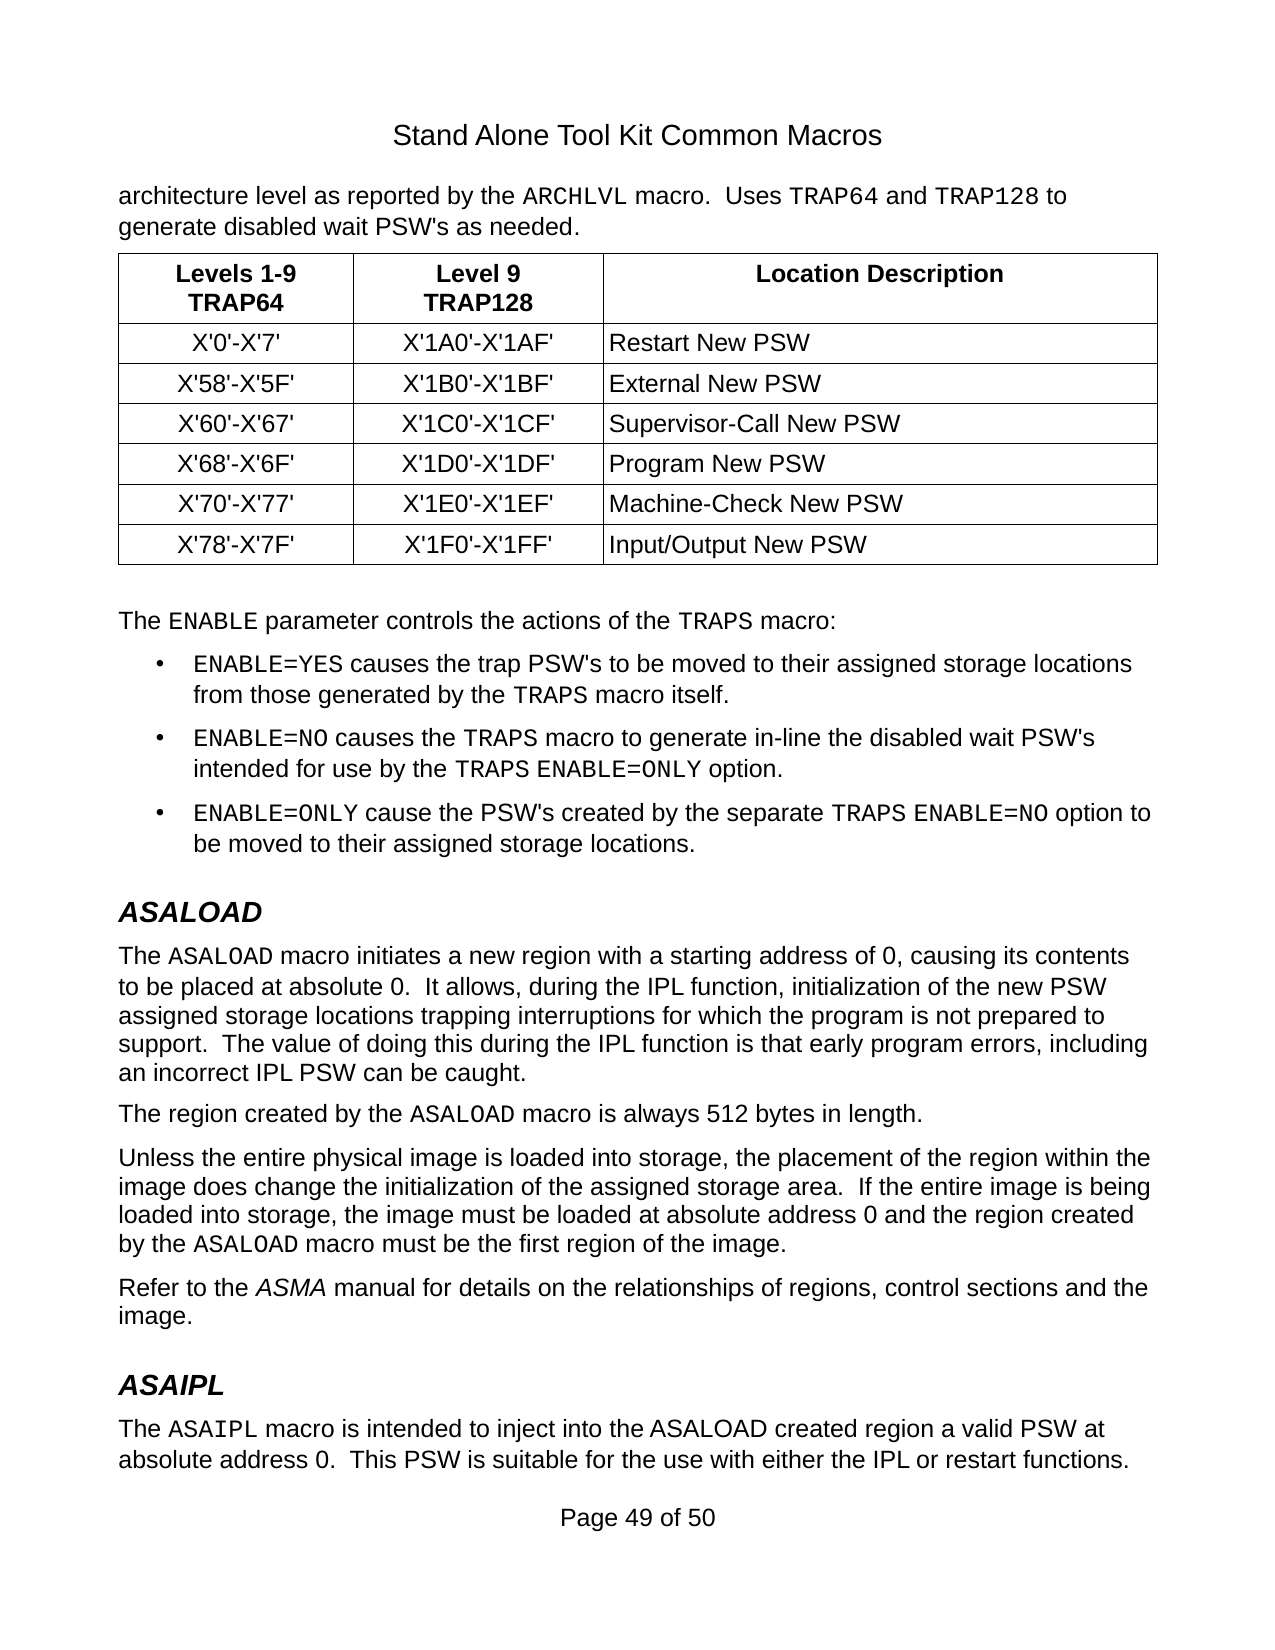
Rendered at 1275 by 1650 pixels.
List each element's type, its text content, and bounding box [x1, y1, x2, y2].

table_cell Restart New PSW [604, 324, 1157, 363]
table_cell X'1A0'-X'1AF' [354, 324, 603, 363]
table_header Levels 1-9 TRAP64 [119, 254, 353, 322]
subtitle ASAIPL [118, 1368, 1157, 1401]
text Unless the entire physical image is loaded into storage, the placement of the region within the image does change the initialization of the assigned storage area. If the entire image is being loaded into storage, the image must be loaded at absolute address 0 and the region created by the ASALOAD macro must be the first region of the image. [118, 1143, 1157, 1260]
table_cell Machine-Check New PSW [604, 485, 1157, 524]
table_cell X'70'-X'77' [119, 485, 353, 524]
table_cell X'68'-X'6F' [119, 444, 353, 484]
text The region created by the ASALOAD macro is always 512 bytes in length. [118, 1099, 1157, 1130]
text architecture level as reported by the ARCHLVL macro. Uses TRAP64 and TRAP128 to generate disabled wait PSW's as needed. [118, 181, 1157, 241]
table_cell X'1C0'-X'1CF' [354, 404, 603, 443]
table_cell X'1B0'-X'1BF' [354, 364, 603, 403]
text Refer to the ASMA manual for details on the relationships of regions, control sections and the image. [118, 1273, 1157, 1330]
table_cell X'78'-X'7F' [119, 525, 353, 564]
table_cell X'1F0'-X'1FF' [354, 525, 603, 564]
table_cell Supervisor-Call New PSW [604, 404, 1157, 443]
text The ASALOAD macro initiates a new region with a starting address of 0, causing its contents to be placed at absolute 0. It allows, during the IPL function, initialization of the new PSW assigned storage locations trapping interruptions for which the program is not prepared to support. The value of doing this during the IPL function is that early program errors, including an incorrect IPL PSW can be caught. [118, 941, 1157, 1087]
table_cell Input/Output New PSW [604, 525, 1157, 564]
subtitle ASALOAD [118, 895, 1157, 928]
table_header Level 9 TRAP128 [354, 254, 603, 322]
list ENABLE=YES causes the trap PSW's to be moved to their assigned storage locations from those generated by the TRAPS macro itself. [156, 649, 1157, 711]
table_header Location Description [604, 254, 1157, 322]
list ENABLE=NO causes the TRAPS macro to generate in-line the disabled wait PSW's intended for use by the TRAPS ENABLE=ONLY option. [156, 723, 1157, 785]
table_cell X'0'-X'7' [119, 324, 353, 363]
text The ENABLE parameter controls the actions of the TRAPS macro: [118, 606, 1157, 637]
table_cell Program New PSW [604, 444, 1157, 484]
list ENABLE=ONLY cause the PSW's created by the separate TRAPS ENABLE=NO option to be moved to their assigned storage locations. [156, 798, 1157, 857]
table_cell X'58'-X'5F' [119, 364, 353, 403]
text The ASAIPL macro is intended to inject into the ASALOAD created region a valid PSW at absolute address 0. This PSW is suitable for the use with either the IPL or restart functions. [118, 1414, 1157, 1473]
table_cell X'1D0'-X'1DF' [354, 444, 603, 484]
table_cell X'1E0'-X'1EF' [354, 485, 603, 524]
table_cell X'60'-X'67' [119, 404, 353, 443]
table_cell External New PSW [604, 364, 1157, 403]
